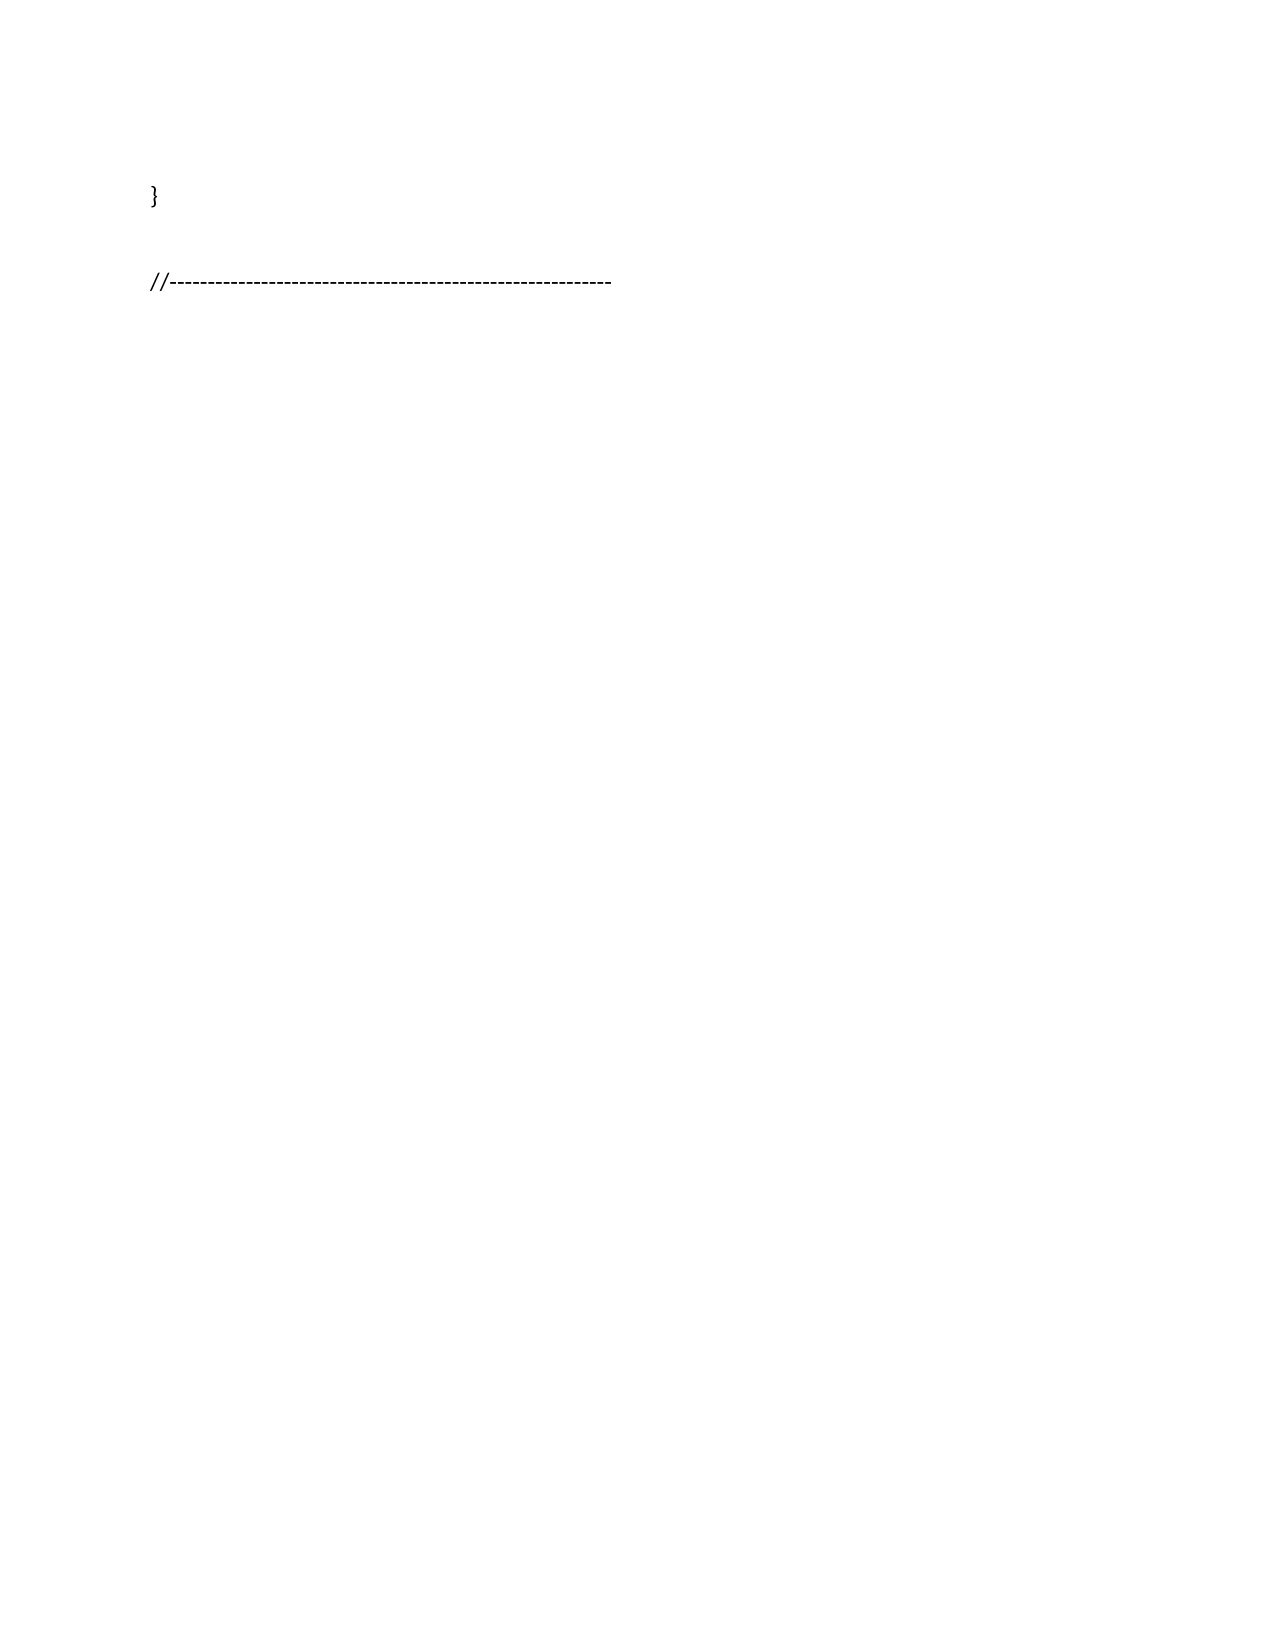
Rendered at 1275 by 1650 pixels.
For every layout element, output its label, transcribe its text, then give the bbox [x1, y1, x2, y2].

text } [150, 181, 1125, 211]
text //---------------------------------------------------------- [150, 267, 1125, 297]
